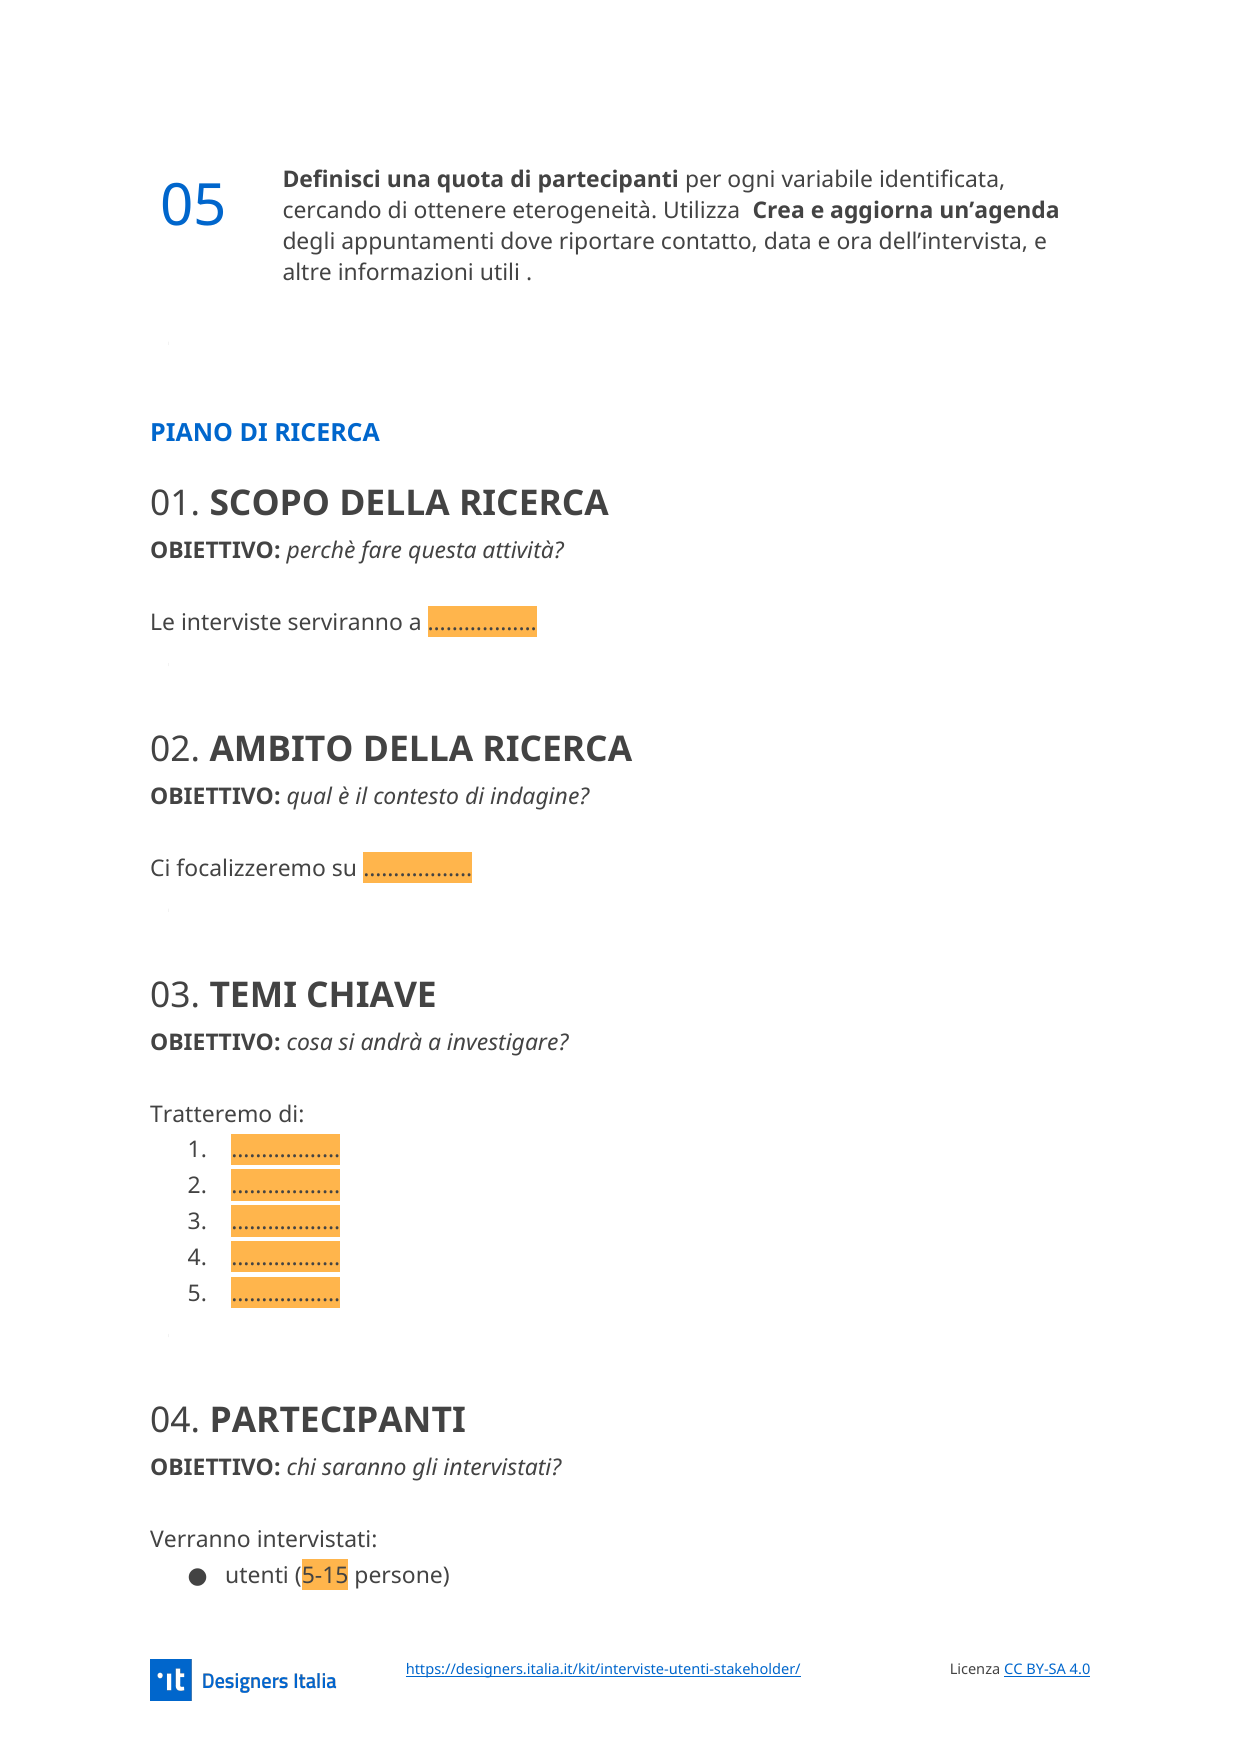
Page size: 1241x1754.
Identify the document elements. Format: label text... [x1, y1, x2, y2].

list ………...…… [187, 1169, 1090, 1201]
list utenti (5-15 persone) [187, 1559, 1090, 1590]
list ………...…… [187, 1133, 1090, 1165]
text Le interviste serviranno a ………...…… [150, 606, 1090, 637]
subtitle 02. AMBITO DELLA RICERCA [150, 723, 1052, 772]
text Ci focalizzeremo su ………...…… [150, 852, 1090, 883]
text OBIETTIVO: perchè fare questa attività? [150, 534, 1090, 566]
subtitle 03. TEMI CHIAVE [150, 969, 1052, 1017]
text OBIETTIVO: chi saranno gli intervistati? [150, 1451, 1090, 1482]
text OBIETTIVO: qual è il contesto di indagine? [150, 780, 1090, 811]
text Tratteremo di: [150, 1097, 1090, 1129]
list ………...…… [187, 1205, 1090, 1237]
table_cell Definisci una quota di partecipanti per ogni variabile identificata, cercando di ottenere eterogeneità. Utilizza Crea e aggiorna un’agenda degli appuntamenti dove riportare contatto, data e ora dell’intervista, e altre informazioni utili . [273, 152, 1086, 319]
subtitle 01. SCOPO DELLA RICERCA [150, 478, 1052, 526]
list ………...…… [187, 1277, 1090, 1308]
picture [150, 1659, 347, 1701]
list ………...…… [187, 1241, 1090, 1272]
text Verranno intervistati: [150, 1523, 1090, 1554]
subtitle 04. PARTECIPANTI [150, 1394, 1052, 1443]
subtitle PIANO DI RICERCA [150, 414, 1078, 449]
text OBIETTIVO: cosa si andrà a investigare? [150, 1026, 1090, 1057]
table_cell 05 [151, 152, 271, 319]
